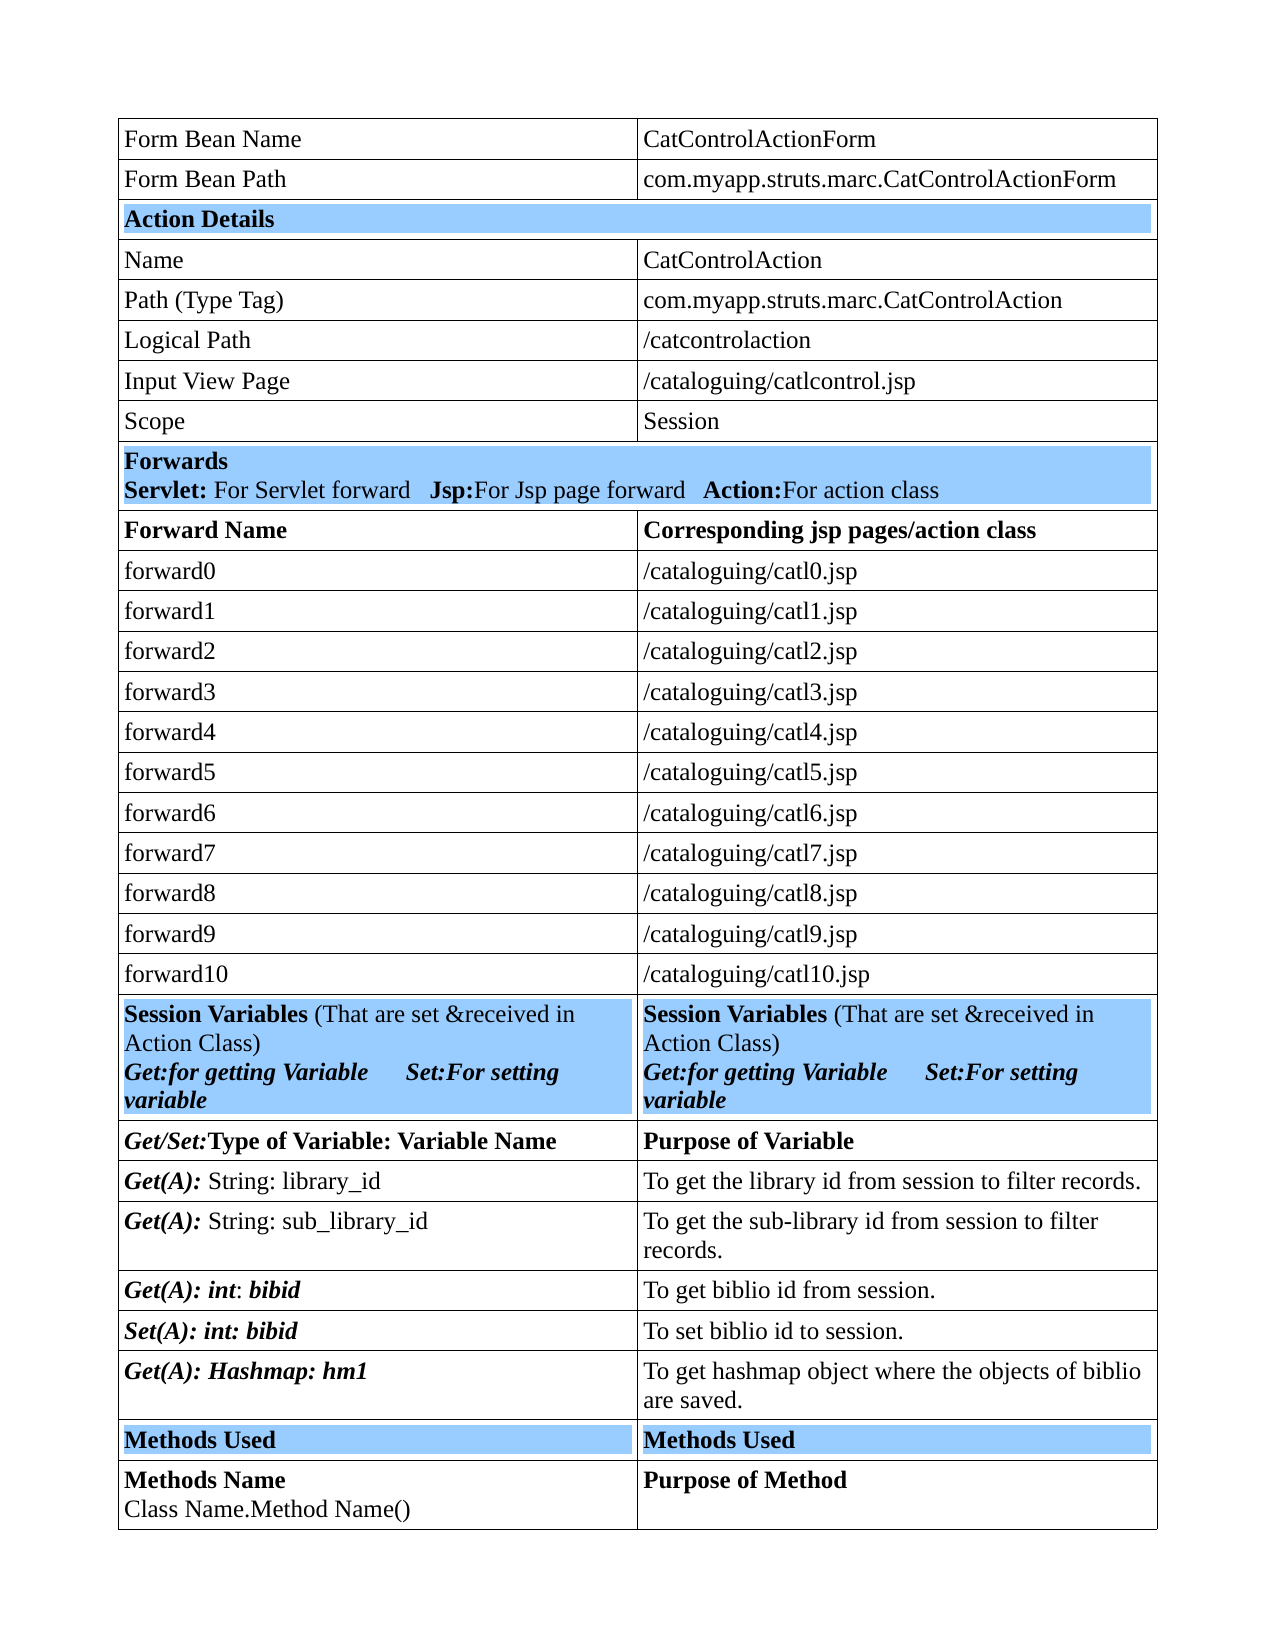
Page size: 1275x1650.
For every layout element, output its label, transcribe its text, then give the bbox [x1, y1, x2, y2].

table_cell Scope [119, 401, 637, 441]
table_cell forward8 [119, 874, 637, 913]
table_cell /catcontrolaction [638, 321, 1157, 360]
table_cell forward0 [119, 551, 637, 590]
table_cell forward3 [119, 672, 637, 711]
table_cell CatControlAction [638, 240, 1157, 279]
table_cell forward1 [119, 591, 637, 631]
table_cell Logical Path [119, 321, 637, 360]
table_cell /cataloguing/catl3.jsp [638, 672, 1157, 711]
table_cell /cataloguing/catl7.jsp [638, 833, 1157, 872]
table_cell To get hashmap object where the objects of biblio are saved. [638, 1351, 1157, 1419]
table_cell Action Details [119, 200, 1157, 239]
table_cell Methods Used [119, 1420, 637, 1460]
table_cell com.myapp.struts.marc.CatControlAction [638, 280, 1157, 320]
table_cell /cataloguing/catl2.jsp [638, 632, 1157, 671]
table_cell /cataloguing/catl9.jsp [638, 914, 1157, 953]
table_cell CatControlActionForm [638, 119, 1157, 158]
table_cell Input View Page [119, 361, 637, 400]
table_cell /cataloguing/catl5.jsp [638, 753, 1157, 792]
table_cell /cataloguing/catl6.jsp [638, 793, 1157, 832]
table_cell Session Variables (That are set &received in Action Class) Get:for getting Variable Set:For setting variable [119, 995, 637, 1120]
table_cell forward2 [119, 632, 637, 671]
table_cell Form Bean Path [119, 160, 637, 199]
table_cell Purpose of Variable [638, 1121, 1157, 1160]
table_cell forward5 [119, 753, 637, 792]
table_cell Session [638, 401, 1157, 441]
table_cell To set biblio id to session. [638, 1311, 1157, 1350]
table_cell forward6 [119, 793, 637, 832]
table_cell Get(A): Hashmap: hm1 [119, 1351, 637, 1419]
table_cell Set(A): int: bibid [119, 1311, 637, 1350]
table_cell forward9 [119, 914, 637, 953]
table_cell /cataloguing/catlcontrol.jsp [638, 361, 1157, 400]
table_cell Get(A): String: library_id [119, 1161, 637, 1201]
table_cell Corresponding jsp pages/action class [638, 511, 1157, 550]
table_cell Get(A): int: bibid [119, 1271, 637, 1310]
table_cell To get the sub-library id from session to filter records. [638, 1202, 1157, 1270]
table_cell Methods Name Class Name.Method Name() [119, 1461, 637, 1529]
table_cell Session Variables (That are set &received in Action Class) Get:for getting Variable Set:For setting variable [638, 995, 1157, 1120]
table_cell /cataloguing/catl4.jsp [638, 712, 1157, 752]
table_cell Get/Set:Type of Variable: Variable Name [119, 1121, 637, 1160]
table_cell Path (Type Tag) [119, 280, 637, 320]
table_cell Forwards Servlet: For Servlet forward Jsp:For Jsp page forward Action:For action class [119, 442, 1157, 510]
table_cell forward4 [119, 712, 637, 752]
table_cell /cataloguing/catl1.jsp [638, 591, 1157, 631]
table_cell com.myapp.struts.marc.CatControlActionForm [638, 160, 1157, 199]
table_cell /cataloguing/catl10.jsp [638, 954, 1157, 993]
table_cell Purpose of Method [638, 1461, 1157, 1529]
table_cell forward10 [119, 954, 637, 993]
table_cell Forward Name [119, 511, 637, 550]
table_cell Methods Used [638, 1420, 1157, 1460]
table_cell /cataloguing/catl8.jsp [638, 874, 1157, 913]
table_cell Form Bean Name [119, 119, 637, 158]
table_cell forward7 [119, 833, 637, 872]
table_cell /cataloguing/catl0.jsp [638, 551, 1157, 590]
table_cell Name [119, 240, 637, 279]
table_cell To get biblio id from session. [638, 1271, 1157, 1310]
table_cell To get the library id from session to filter records. [638, 1161, 1157, 1201]
table_cell Get(A): String: sub_library_id [119, 1202, 637, 1270]
